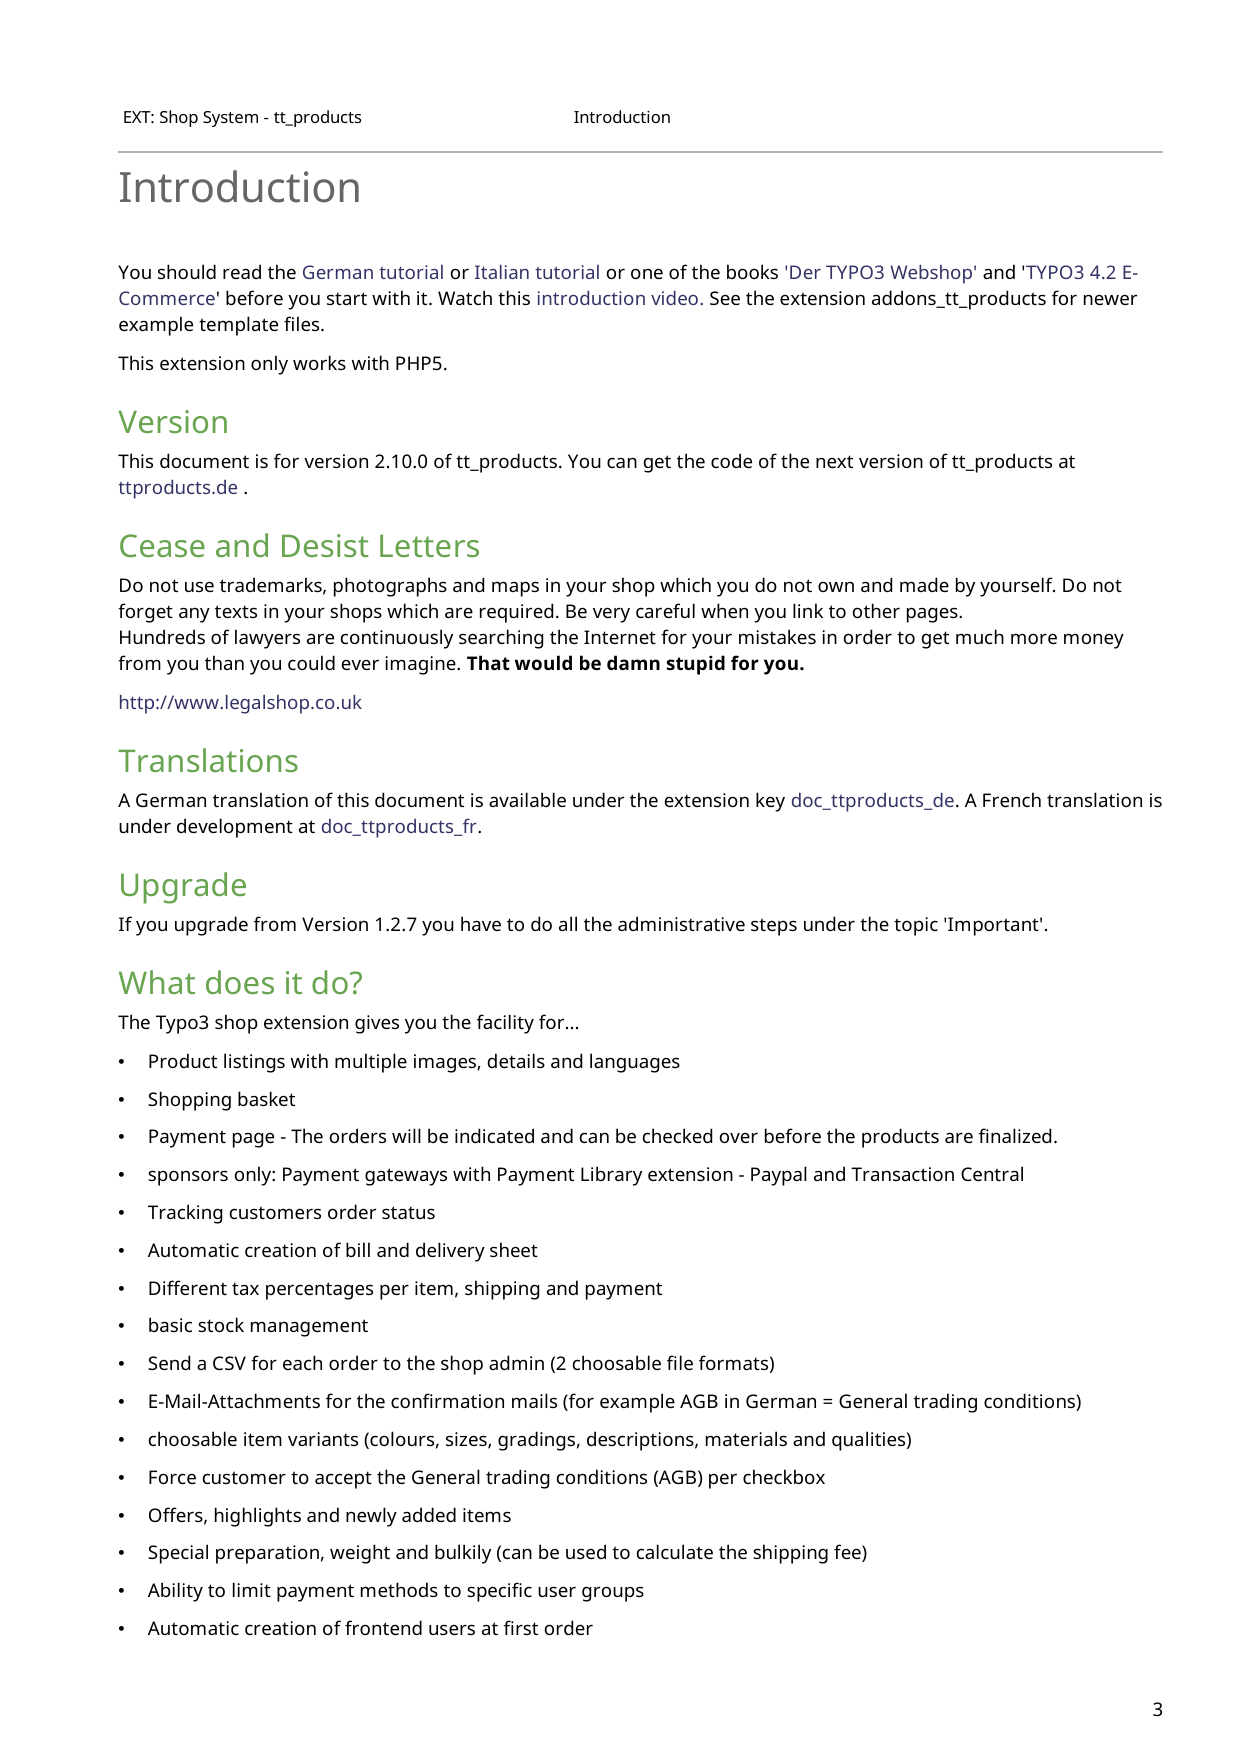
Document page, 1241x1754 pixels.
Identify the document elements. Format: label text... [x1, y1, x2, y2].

list Different tax percentages per item, shipping and payment [118, 1274, 1163, 1301]
text The Typo3 shop extension gives you the facility for... [118, 1009, 1163, 1035]
list Automatic creation of bill and delivery sheet [118, 1237, 1163, 1263]
list choosable item variants (colours, sizes, gradings, descriptions, materials and qualities) [118, 1426, 1163, 1452]
list Tracking customers order status [118, 1199, 1163, 1225]
list basic stock management [118, 1312, 1163, 1338]
text This document is for version 2.10.0 of tt_products. You can get the code of the next version of tt_products at ttproducts.de . [118, 448, 1163, 500]
subtitle Translations [118, 738, 1163, 781]
list Product listings with multiple images, details and languages [118, 1048, 1163, 1074]
list Send a CSV for each order to the shop admin (2 choosable file formats) [118, 1350, 1163, 1376]
subtitle What does it do? [118, 961, 1163, 1003]
text http://www.legalshop.co.uk [118, 689, 1163, 715]
list Offers, highlights and newly added items [118, 1501, 1163, 1527]
text A German translation of this document is available under the extension key doc_ttproducts_de. A French translation is under development at doc_ttproducts_fr. [118, 787, 1163, 839]
text You should read the German tutorial or Italian tutorial or one of the books 'Der TYPO3 Webshop' and 'TYPO3 4.2 E-Commerce' before you start with it. Watch this introduction video. See the extension addons_tt_products for newer example template files. [118, 259, 1163, 337]
list Special preparation, weight and bulkily (can be used to calculate the shipping fee) [118, 1539, 1163, 1565]
subtitle Introduction [118, 158, 1163, 215]
list Ability to limit payment methods to specific user groups [118, 1577, 1163, 1603]
list Automatic creation of frontend users at first order [118, 1615, 1163, 1641]
list Payment page - The orders will be indicated and can be checked over before the products are finalized. [118, 1123, 1163, 1149]
text If you upgrade from Version 1.2.7 you have to do all the administrative steps under the topic 'Important'. [118, 911, 1163, 937]
subtitle Version [118, 399, 1163, 442]
text Do not use trademarks, photographs and maps in your shop which you do not own and made by yourself. Do not forget any texts in your shops which are required. Be very careful when you link to other pages. Hundreds of lawyers are continuously searching the Internet for your mistakes in order to get much more money from you than you could ever imagine. That would be damn stupid for you. [118, 572, 1163, 676]
list Force customer to accept the General trading conditions (AGB) per checkbox [118, 1464, 1163, 1490]
list sponsors only: Payment gateways with Payment Library extension - Paypal and Transaction Central [118, 1161, 1163, 1187]
subtitle Upgrade [118, 863, 1163, 905]
subtitle Cease and Desist Letters [118, 524, 1163, 566]
list Shopping basket [118, 1086, 1163, 1112]
text This extension only works with PHP5. [118, 350, 1163, 376]
list E-Mail-Attachments for the confirmation mails (for example AGB in German = General trading conditions) [118, 1388, 1163, 1414]
